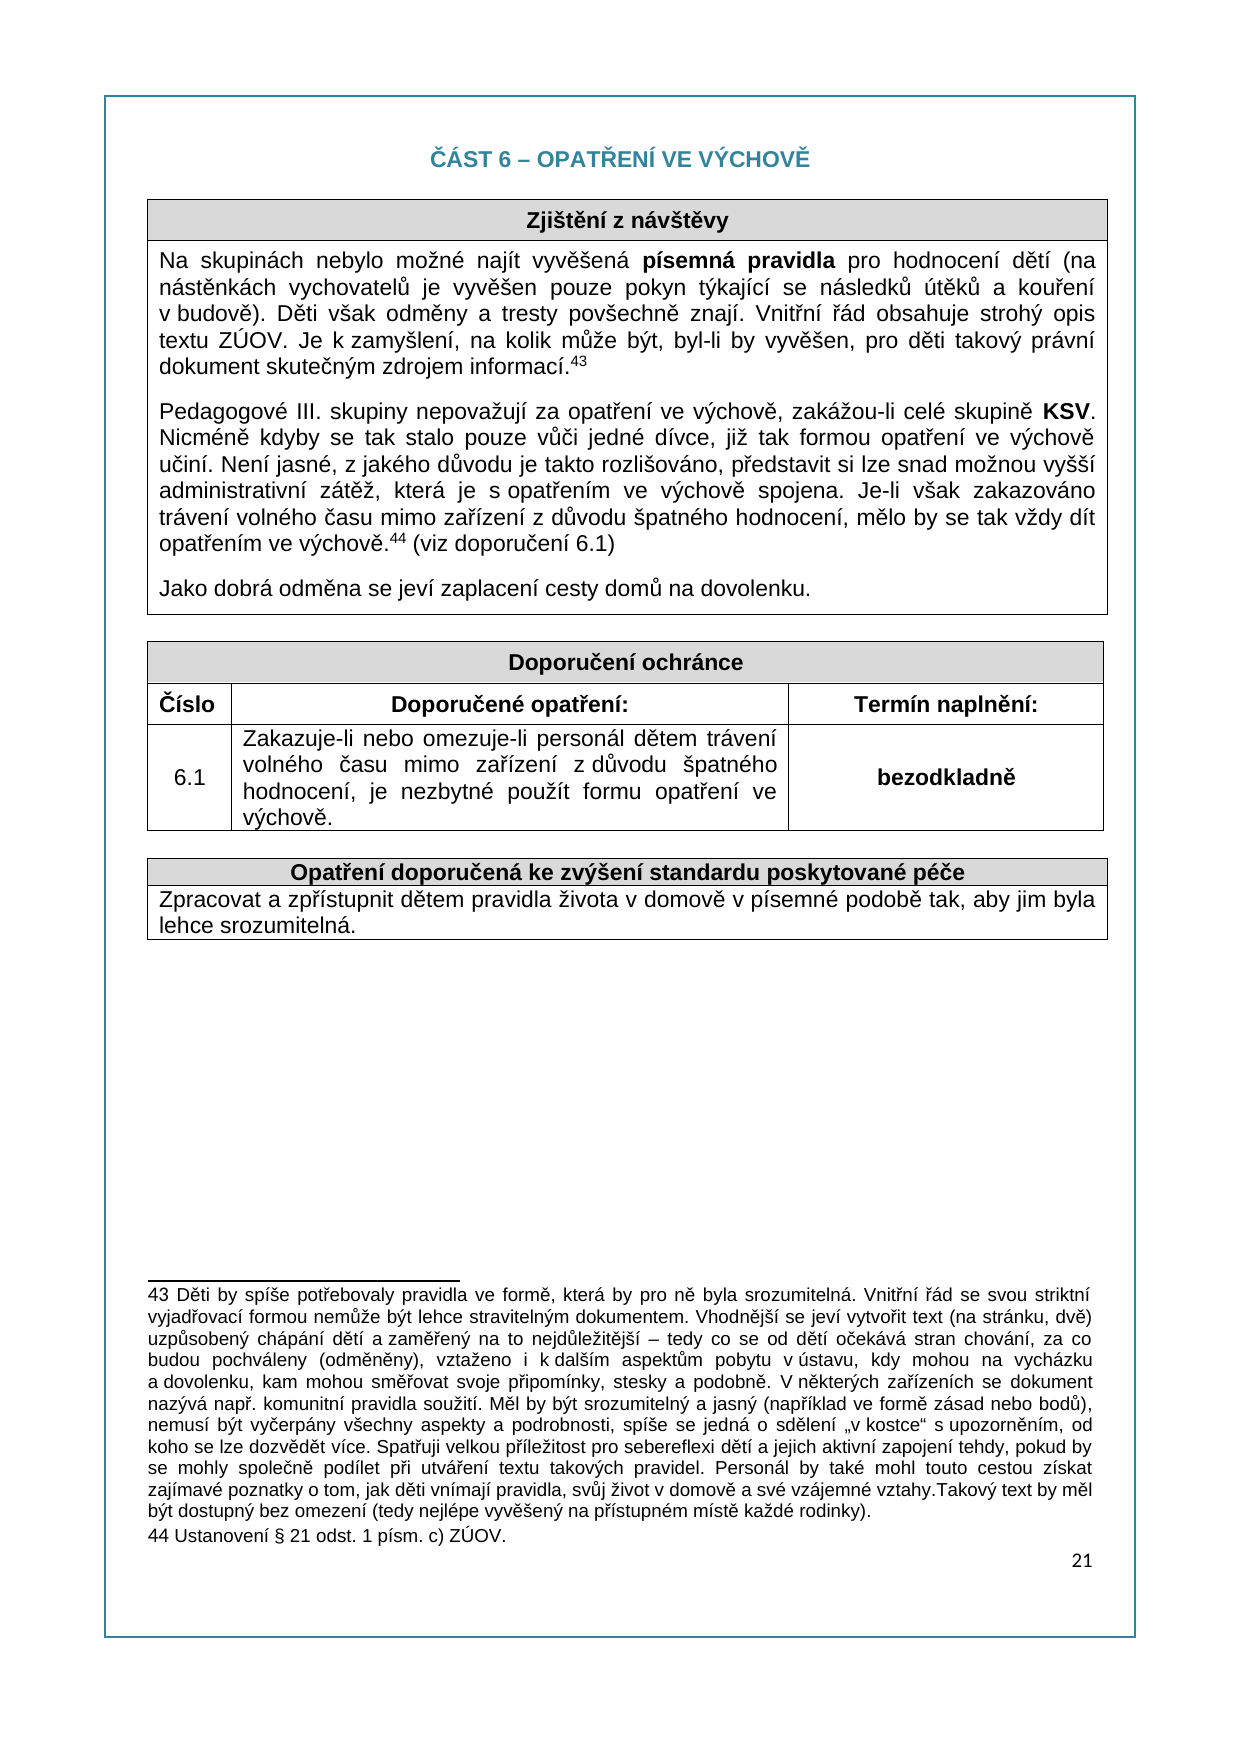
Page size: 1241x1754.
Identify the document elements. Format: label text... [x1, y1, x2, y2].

table_header Opatření doporučená ke zvýšení standardu poskytované péče [148, 859, 1107, 885]
table_cell Termín naplnění: [789, 684, 1103, 724]
table_cell Číslo [148, 684, 231, 724]
table_cell Na skupinách nebylo možné najít vyvěšená písemná pravidla pro hodnocení dětí (na nástěnkách vychovatelů je vyvěšen pouze pokyn týkající se následků útěků a kouření v budově). Děti však odměny a tresty povšechně znají. Vnitřní řád obsahuje strohý opis textu ZÚOV. Je k zamyšlení, na kolik může být, byl-li by vyvěšen, pro děti takový právní dokument skutečným zdrojem informací. Pedagogové III. skupiny nepovažují za opatření ve výchově, zakážou-li celé skupině KSV. Nicméně kdyby se tak stalo pouze vůči jedné dívce, již tak formou opatření ve výchově učiní. Není jasné, z jakého důvodu je takto rozlišováno, představit si lze snad možnou vyšší administrativní zátěž, která je s opatřením ve výchově spojena. Je-li však zakazováno trávení volného času mimo zařízení z důvodu špatného hodnocení, mělo by se tak vždy dít opatřením ve výchově. (viz doporučení 6.1) Jako dobrá odměna se jeví zaplacení cesty domů na dovolenku. [148, 241, 1107, 614]
table_cell 6.1 [148, 725, 231, 830]
text ČÁST 6 – OPATŘENÍ VE VÝCHOVĚ [148, 146, 1092, 172]
table_cell Zpracovat a zpřístupnit dětem pravidla života v domově v písemné podobě tak, aby jim byla lehce srozumitelná. [148, 886, 1107, 939]
table_cell Doporučené opatření: [232, 684, 788, 724]
table_header Doporučení ochránce [148, 642, 1103, 682]
table_cell bezodkladně [789, 725, 1103, 830]
table_header Zjištění z návštěvy [148, 200, 1107, 240]
table_cell Zakazuje-li nebo omezuje-li personál dětem trávení volného času mimo zařízení z důvodu špatného hodnocení, je nezbytné použít formu opatření ve výchově. [232, 725, 788, 830]
